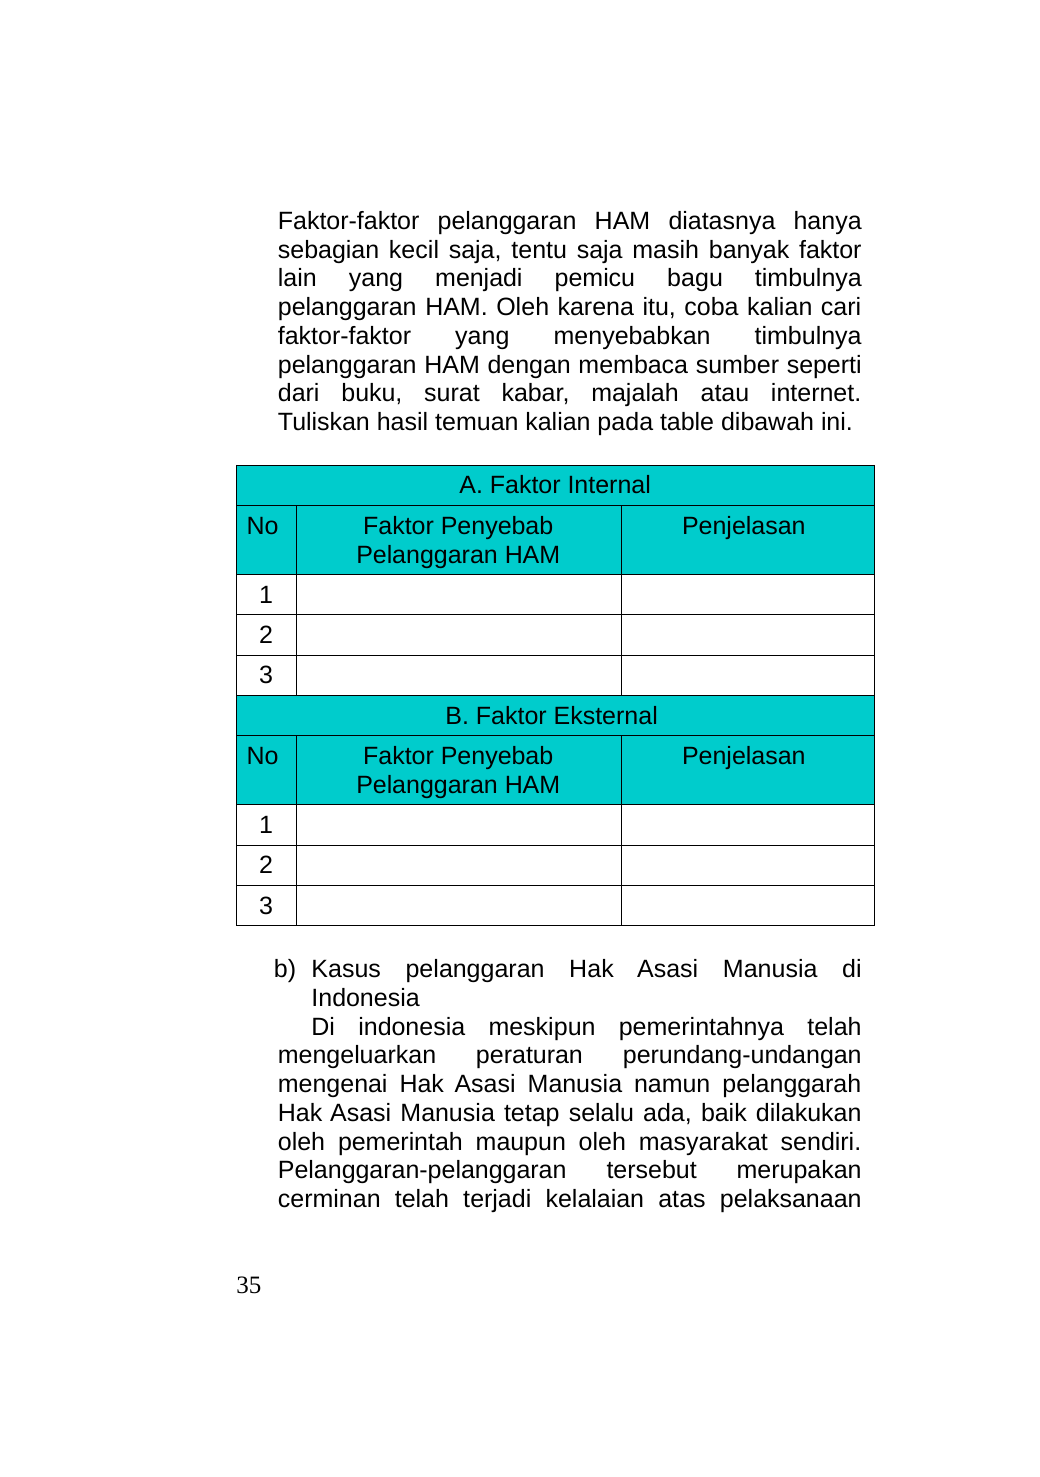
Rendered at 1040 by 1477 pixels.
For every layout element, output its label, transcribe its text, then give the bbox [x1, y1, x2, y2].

table_cell [622, 846, 874, 885]
text Di indonesia meskipun pemerintahnya telah mengeluarkan peraturan perundang-undangan mengenai Hak Asasi Manusia namun pelanggarah Hak Asasi Manusia tetap selalu ada, baik dilakukan oleh pemerintah maupun oleh masyarakat sendiri. Pelanggaran-pelanggaran tersebut merupakan cerminan telah terjadi kelalaian atas pelaksanaan [278, 1012, 862, 1213]
text Faktor-faktor pelanggaran HAM diatasnya hanya sebagian kecil saja, tentu saja masih banyak faktor lain yang menjadi pemicu bagu timbulnya pelanggaran HAM. Oleh karena itu, coba kalian cari faktor-faktor yang menyebabkan timbulnya pelanggaran HAM dengan membaca sumber seperti dari buku, surat kabar, majalah atau internet. Tuliskan hasil temuan kalian pada table dibawah ini. [278, 206, 862, 436]
table_cell [622, 615, 874, 655]
table_cell Faktor Penyebab Pelanggaran HAM [297, 506, 621, 574]
table_cell 2 [237, 846, 296, 885]
table_cell 3 [237, 886, 296, 925]
table_cell 1 [237, 575, 296, 614]
table_cell Penjelasan [622, 736, 874, 804]
table_cell [622, 575, 874, 614]
table_cell [297, 846, 621, 885]
table_cell No [237, 506, 296, 574]
table_cell [297, 805, 621, 845]
table_cell B. Faktor Eksternal [237, 696, 874, 735]
table_cell [297, 886, 621, 925]
table_cell Faktor Penyebab Pelanggaran HAM [297, 736, 621, 804]
table_cell No [237, 736, 296, 804]
table_cell [297, 575, 621, 614]
table_cell 1 [237, 805, 296, 845]
table_header A. Faktor Internal [237, 466, 874, 505]
table_cell [297, 656, 621, 695]
table_cell [297, 615, 621, 655]
list Kasus pelanggaran Hak Asasi Manusia di Indonesia [274, 954, 862, 1012]
table_cell Penjelasan [622, 506, 874, 574]
table_cell [622, 886, 874, 925]
table_cell [622, 656, 874, 695]
table_cell 3 [237, 656, 296, 695]
table_cell 2 [237, 615, 296, 655]
table_cell [622, 805, 874, 845]
